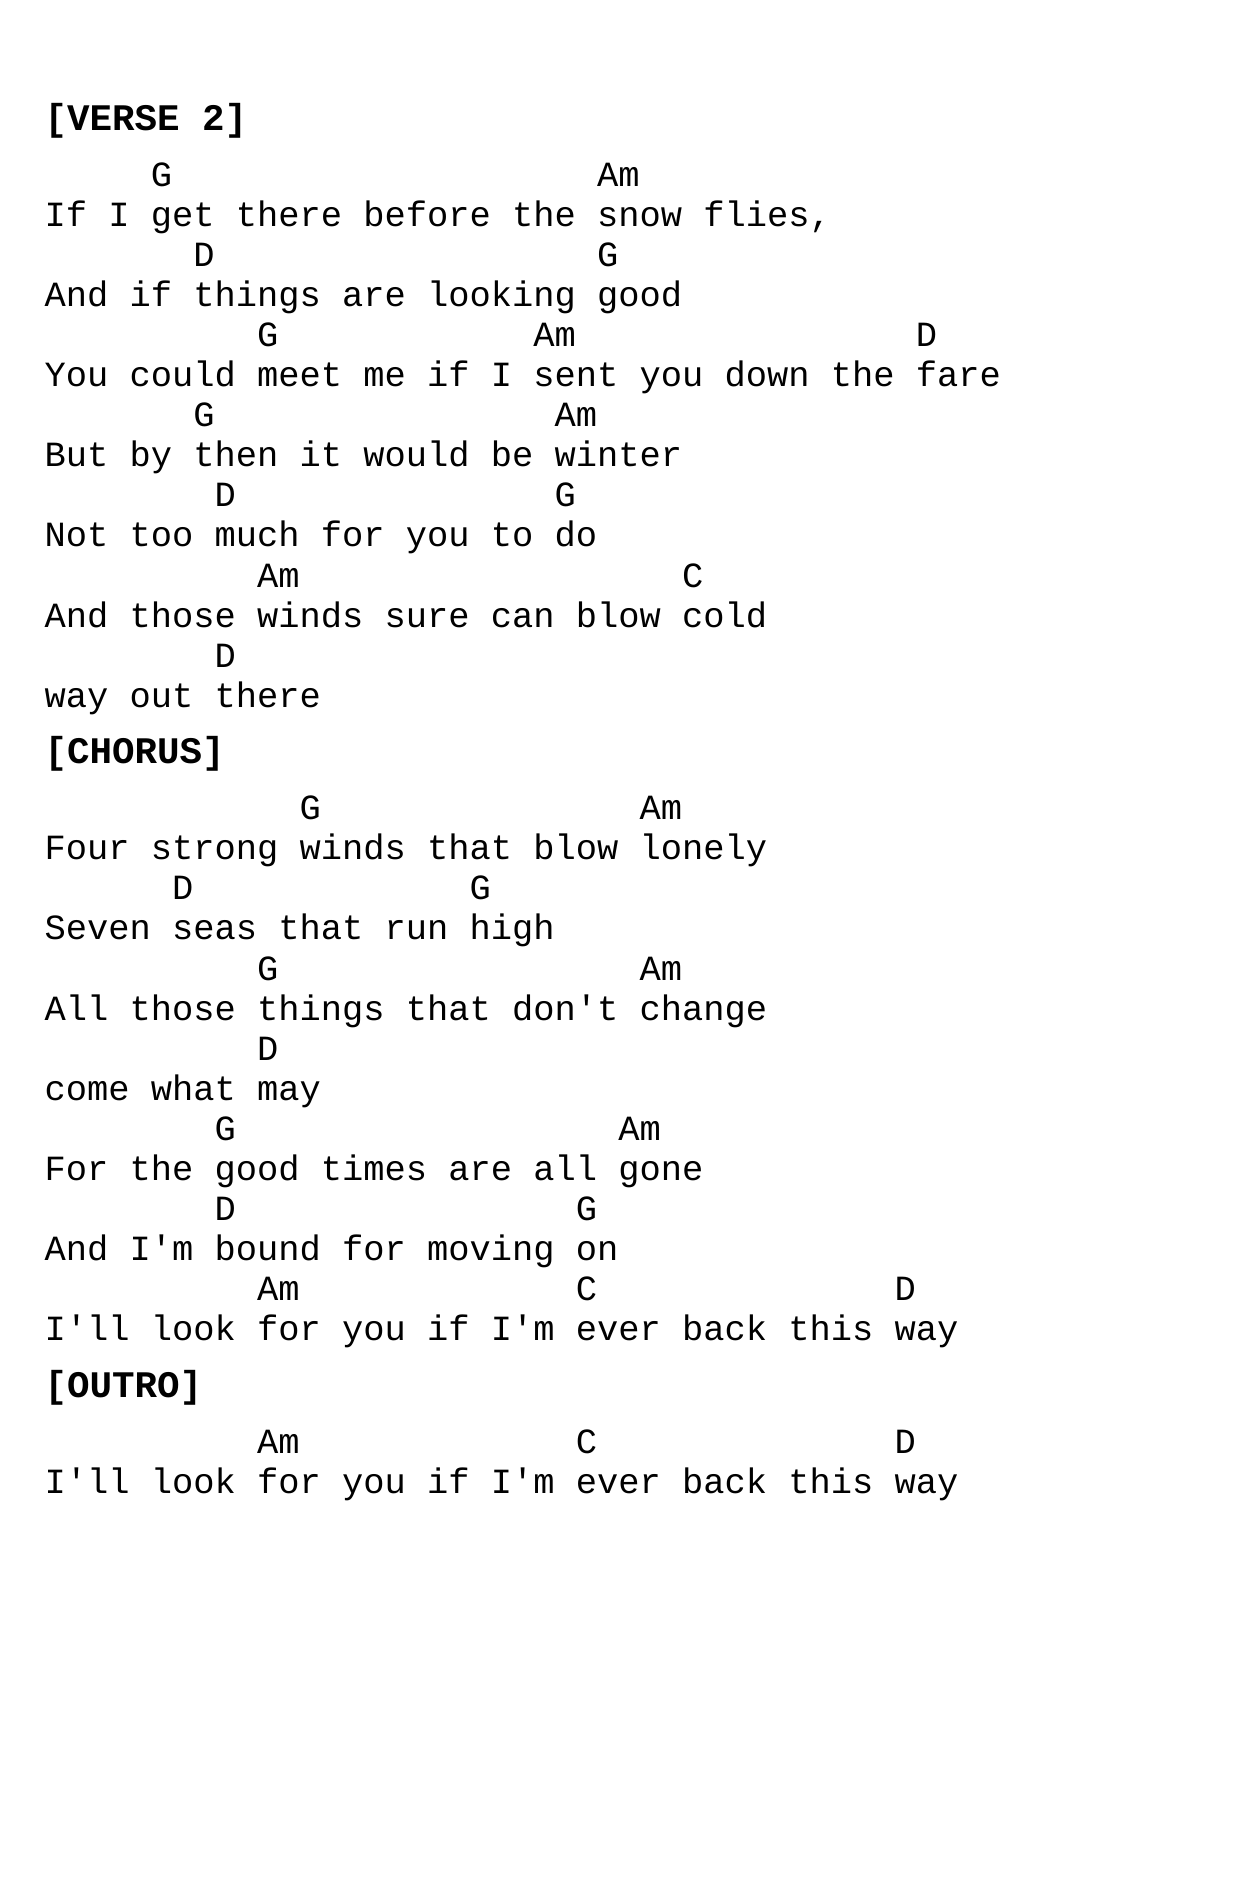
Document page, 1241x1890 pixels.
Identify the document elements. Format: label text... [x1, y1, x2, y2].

text For the good times are all gone [44, 1151, 1063, 1191]
text If I get there before the snow flies, [44, 197, 1063, 237]
text D [44, 1031, 1063, 1071]
text I'll look for you if I'm ever back this way [44, 1464, 1063, 1504]
text G Am [44, 156, 1063, 197]
subtitle [VERSE 2] [44, 99, 1063, 142]
subtitle [OUTRO] [44, 1366, 1063, 1409]
text And if things are looking good [44, 277, 1063, 317]
text And those winds sure can blow cold [44, 598, 1063, 638]
text G Am D [44, 317, 1063, 357]
text D G [44, 477, 1063, 517]
text D G [44, 870, 1063, 910]
text I'll look for you if I'm ever back this way [44, 1311, 1063, 1351]
text D G [44, 237, 1063, 277]
text way out there [44, 678, 1063, 718]
text G Am [44, 790, 1063, 830]
text All those things that don't change [44, 991, 1063, 1031]
text You could meet me if I sent you down the fare [44, 357, 1063, 397]
subtitle [CHORUS] [44, 733, 1063, 775]
text Not too much for you to do [44, 517, 1063, 557]
text Am C [44, 557, 1063, 598]
text Am C D [44, 1271, 1063, 1311]
text come what may [44, 1071, 1063, 1111]
text But by then it would be winter [44, 437, 1063, 477]
text D [44, 638, 1063, 678]
text G Am [44, 950, 1063, 991]
text G Am [44, 1111, 1063, 1151]
text And I'm bound for moving on [44, 1231, 1063, 1271]
text D G [44, 1191, 1063, 1231]
text Am C D [44, 1423, 1063, 1464]
text G Am [44, 397, 1063, 437]
text Four strong winds that blow lonely [44, 830, 1063, 870]
text Seven seas that run high [44, 910, 1063, 950]
